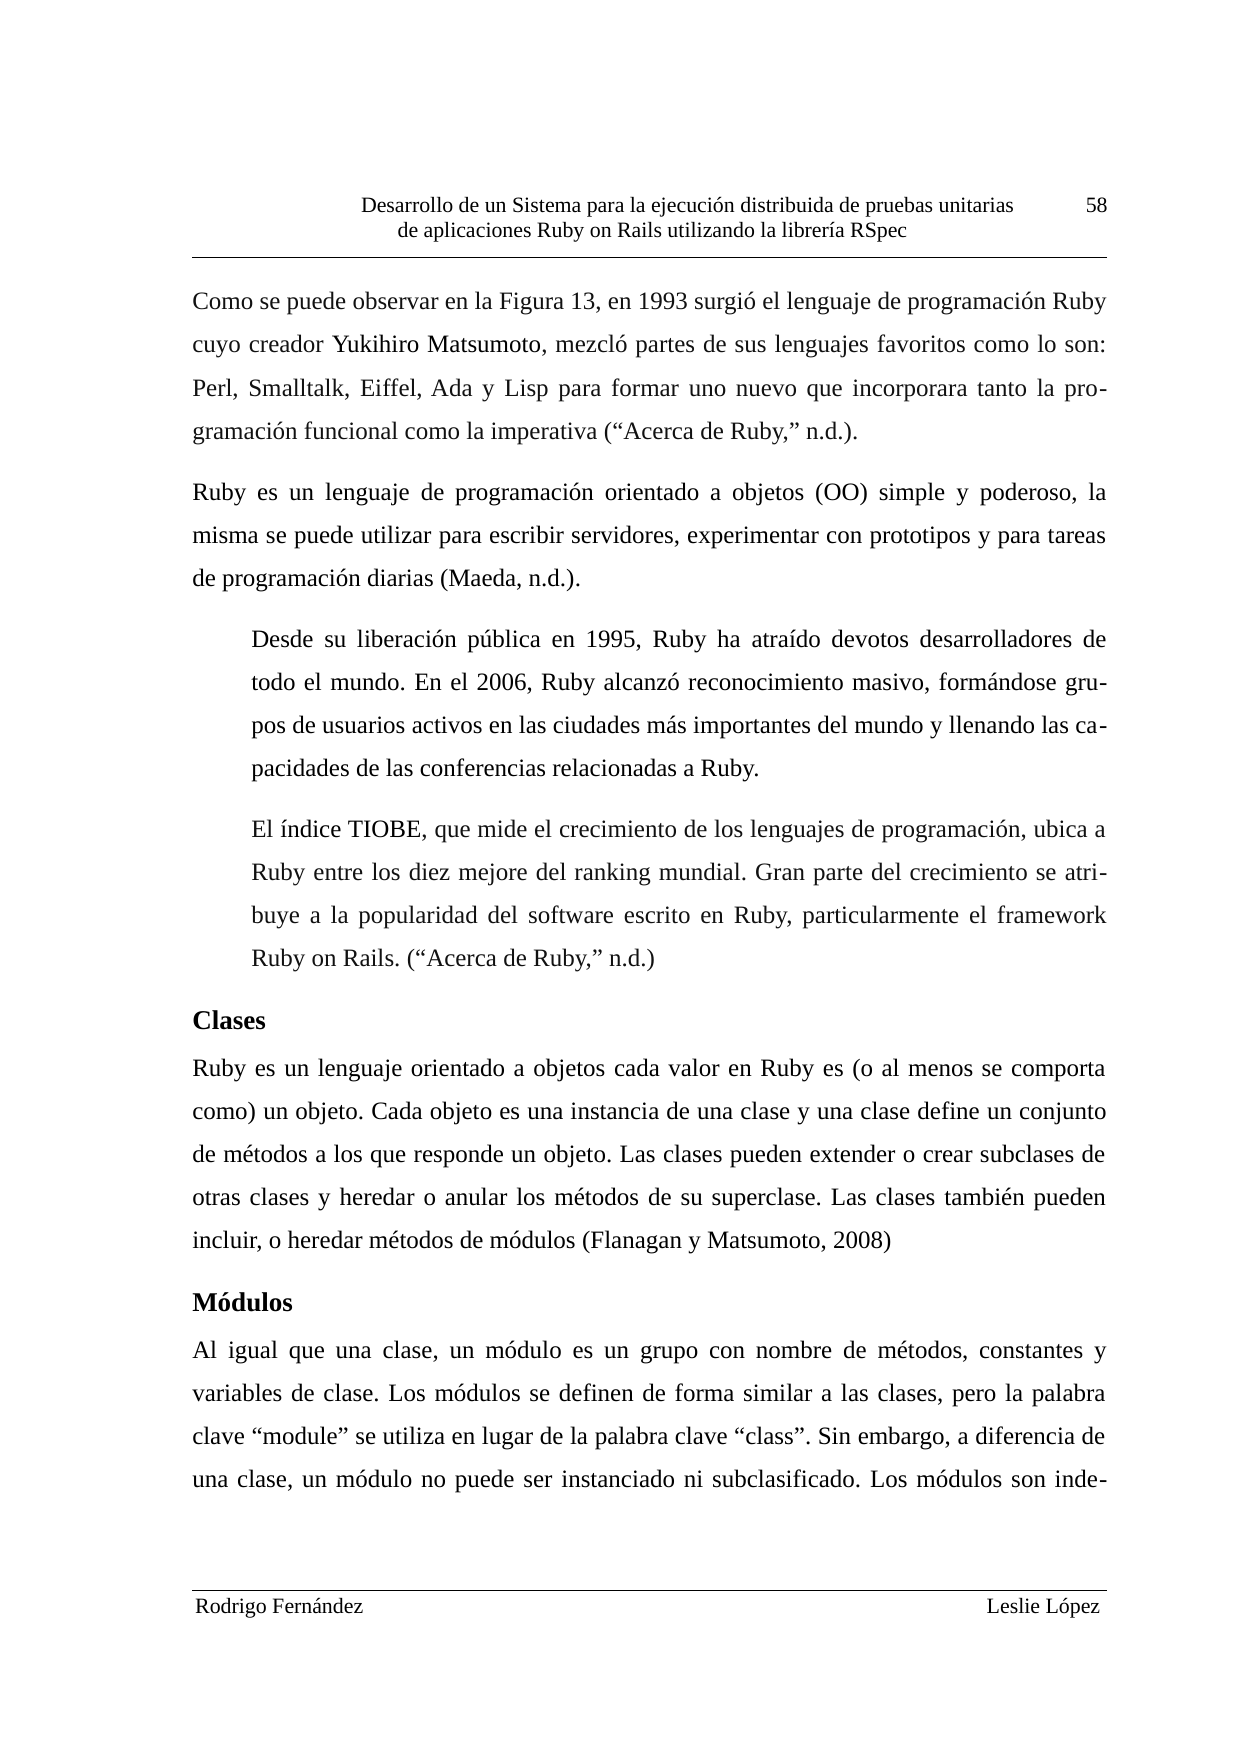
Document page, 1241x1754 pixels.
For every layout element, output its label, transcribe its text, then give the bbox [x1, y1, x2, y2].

text Al igual que una clase, un módulo es un grupo con nombre de métodos, constantes y variab­les de clase. Los módulos se definen de forma similar a las clases, pero la palabra clave “module” se utiliza en lugar de la palabra clave “class”. Sin embargo, a diferencia de una clase, un módulo no puede ser instanciado ni subclasificado. Los módulos son inde­ [192, 1335, 1107, 1493]
text Módulos [192, 1286, 1107, 1317]
text El índice TIOBE, que mide el crecimiento de los lenguajes de programación, ubica a Ruby entre los diez mejore del ranking mundial. Gran parte del crecimiento se atri­buye a la popularidad del software escrito en Ruby, particularmente el framework Ruby on Rails. (“Acerca de Ruby,” n.d.)⁠ [251, 814, 1107, 972]
text Desde su liberación pública en 1995, Ruby ha atraído devotos desarrolladores de todo el mundo. En el 2006, Ruby alcanzó reconocimiento masivo, formándose gru­pos de usuarios activos en las ciudades más importantes del mundo y llenando las ca­pacidades de las conferencias relacionadas a Ruby. [251, 624, 1107, 782]
text Como se puede observar en la Figura 13, en 1993 surgió el lenguaje de programación Ruby cuyo creador Yukihiro Matsumoto, mezcló partes de sus lenguajes favoritos como lo son: Perl, Smalltalk, Eiffel, Ada y Lisp para formar uno nuevo que incorporara tanto la pro­gramación funcional como la imperativa (“Acerca de Ruby,” n.d.).⁠ [192, 286, 1107, 444]
text Ruby es un lenguaje de programación orientado a objetos (OO) simple y poderoso, la misma se puede utilizar para escribir servidores, experimentar con prototipos y para tareas de programación diarias (Maeda, n.d.).⁠ [192, 477, 1107, 592]
text Ruby es un lenguaje orientado a objetos cada valor en Ruby es (o al menos se comporta como) un objeto. Cada objeto es una instancia de una clase y una clase define un conjunto de métodos a los que responde un objeto. Las clases pueden extender o crear subclases de otras clases y heredar o anular los métodos de su superclase. Las clases también pueden incluir, o heredar métodos de módulos (Flanagan y Matsumoto, 2008)⁠ [192, 1053, 1107, 1254]
text Clases [192, 1004, 1107, 1035]
